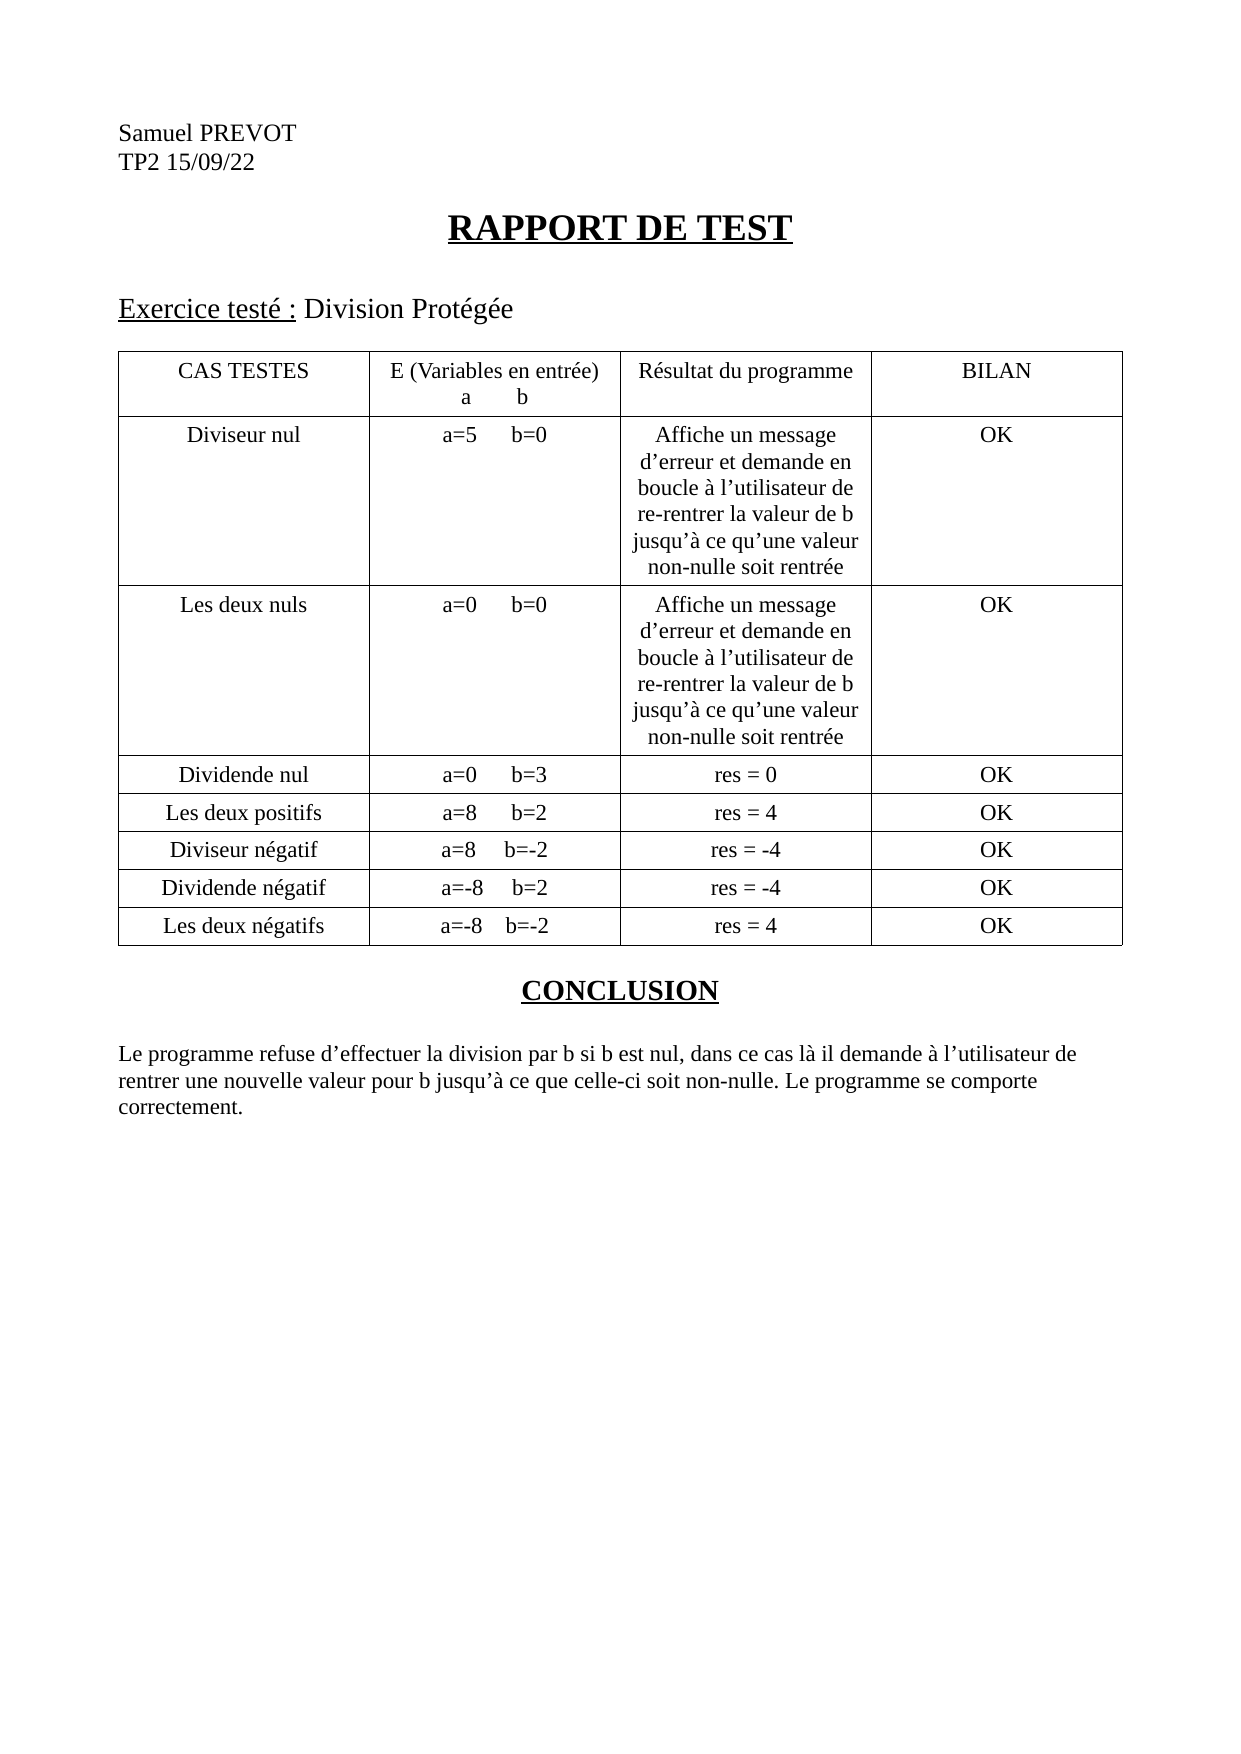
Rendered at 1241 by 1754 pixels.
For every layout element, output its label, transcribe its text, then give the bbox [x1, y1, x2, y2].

text RAPPORT DE TEST [118, 205, 1122, 248]
table_cell Les deux nuls [119, 586, 369, 755]
table_cell OK [872, 908, 1122, 944]
table_cell a=8 b=-2 [370, 832, 620, 869]
text CONCLUSION [118, 973, 1122, 1007]
text Exercice testé : Division Protégée [118, 291, 1122, 325]
table_cell res = 4 [621, 908, 871, 944]
table_cell OK [872, 586, 1122, 755]
table_header Résultat du programme [621, 352, 871, 416]
table_cell a=-8 b=-2 [370, 908, 620, 944]
table_cell a=5 b=0 [370, 417, 620, 585]
table_cell Les deux négatifs [119, 908, 369, 944]
table_header E (Variables en entrée) a b [370, 352, 620, 416]
table_cell res = -4 [621, 870, 871, 907]
table_header BILAN [872, 352, 1122, 416]
table_cell OK [872, 756, 1122, 793]
text Le programme refuse d’effectuer la division par b si b est nul, dans ce cas là il demande à l’utilisateur de rentrer une nouvelle valeur pour b jusqu’à ce que celle-ci soit non-nulle. Le programme se comporte correctement. [118, 1040, 1122, 1119]
table_cell res = -4 [621, 832, 871, 869]
table_cell Dividende nul [119, 756, 369, 793]
table_cell a=-8 b=2 [370, 870, 620, 907]
table_cell Affiche un message d’erreur et demande en boucle à l’utilisateur de re-rentrer la valeur de b jusqu’à ce qu’une valeur non-nulle soit rentrée [621, 417, 871, 585]
table_cell a=8 b=2 [370, 794, 620, 831]
table_cell res = 0 [621, 756, 871, 793]
table_cell Les deux positifs [119, 794, 369, 831]
table_cell OK [872, 794, 1122, 831]
table_cell Affiche un message d’erreur et demande en boucle à l’utilisateur de re-rentrer la valeur de b jusqu’à ce qu’une valeur non-nulle soit rentrée [621, 586, 871, 755]
table_cell Dividende négatif [119, 870, 369, 907]
table_header CAS TESTES [119, 352, 369, 416]
table_cell Diviseur négatif [119, 832, 369, 869]
table_cell Diviseur nul [119, 417, 369, 585]
table_cell OK [872, 417, 1122, 585]
table_cell OK [872, 870, 1122, 907]
table_cell OK [872, 832, 1122, 869]
table_cell res = 4 [621, 794, 871, 831]
table_cell a=0 b=3 [370, 756, 620, 793]
table_cell a=0 b=0 [370, 586, 620, 755]
